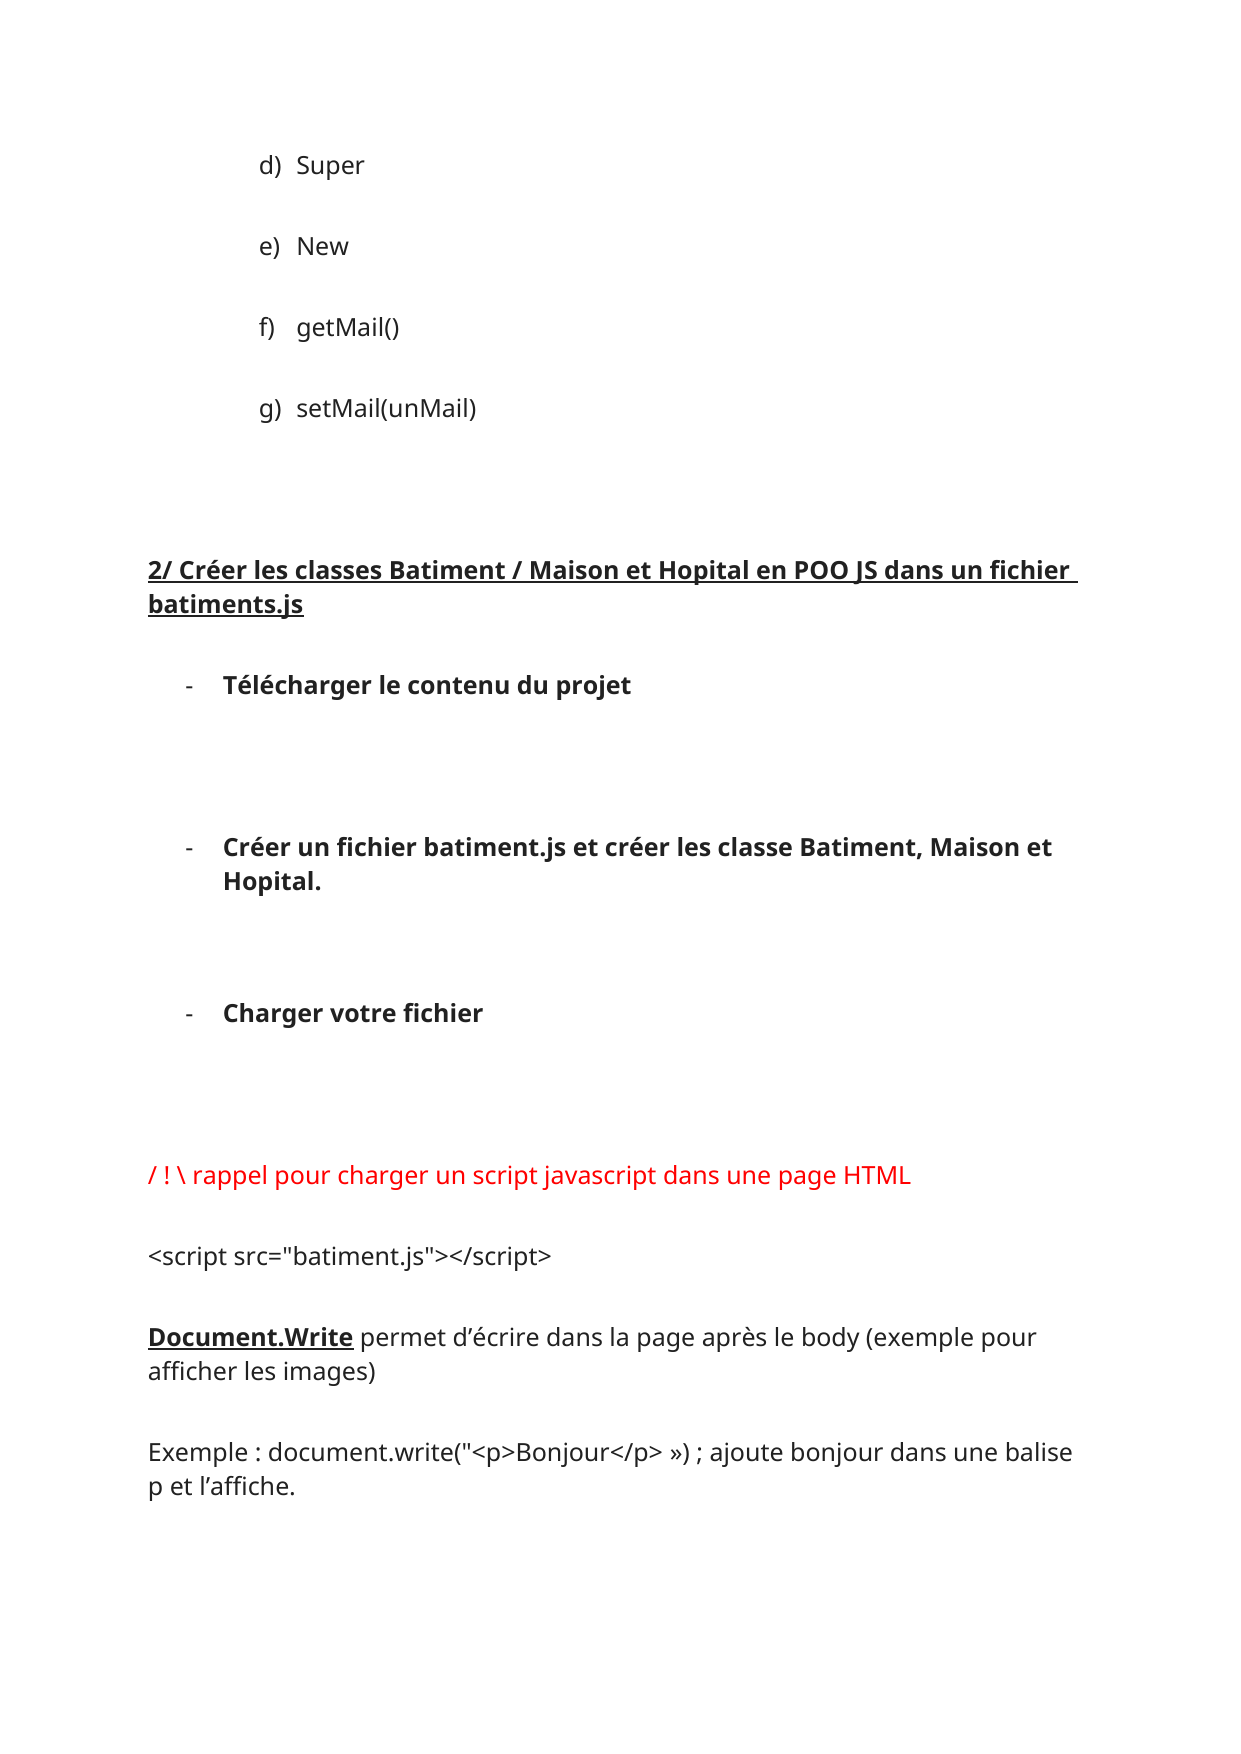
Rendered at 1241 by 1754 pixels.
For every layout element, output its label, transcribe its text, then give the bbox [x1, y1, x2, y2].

text <script src="batiment.js"></script> [148, 1239, 1093, 1273]
list getMail() [258, 309, 1093, 343]
text 2/ Créer les classes Batiment / Maison et Hopital en POO JS dans un fichier batiments.js [148, 552, 1093, 620]
list Charger votre fichier [185, 996, 1093, 1030]
list Télécharger le contenu du projet [185, 667, 1093, 701]
text Exemple : document.write("<p>Bonjour</p> ») ; ajoute bonjour dans une balise p et l’affiche. [148, 1434, 1093, 1503]
text Document.Write permet d’écrire dans la page après le body (exemple pour afficher les images) [148, 1319, 1093, 1388]
list Super [258, 148, 1093, 182]
list Créer un fichier batiment.js et créer les classe Batiment, Maison et Hopital. [185, 829, 1093, 897]
list New [258, 228, 1093, 263]
list setMail(unMail) [258, 390, 1093, 424]
text / ! \ rappel pour charger un script javascript dans une page HTML [148, 1158, 1093, 1192]
